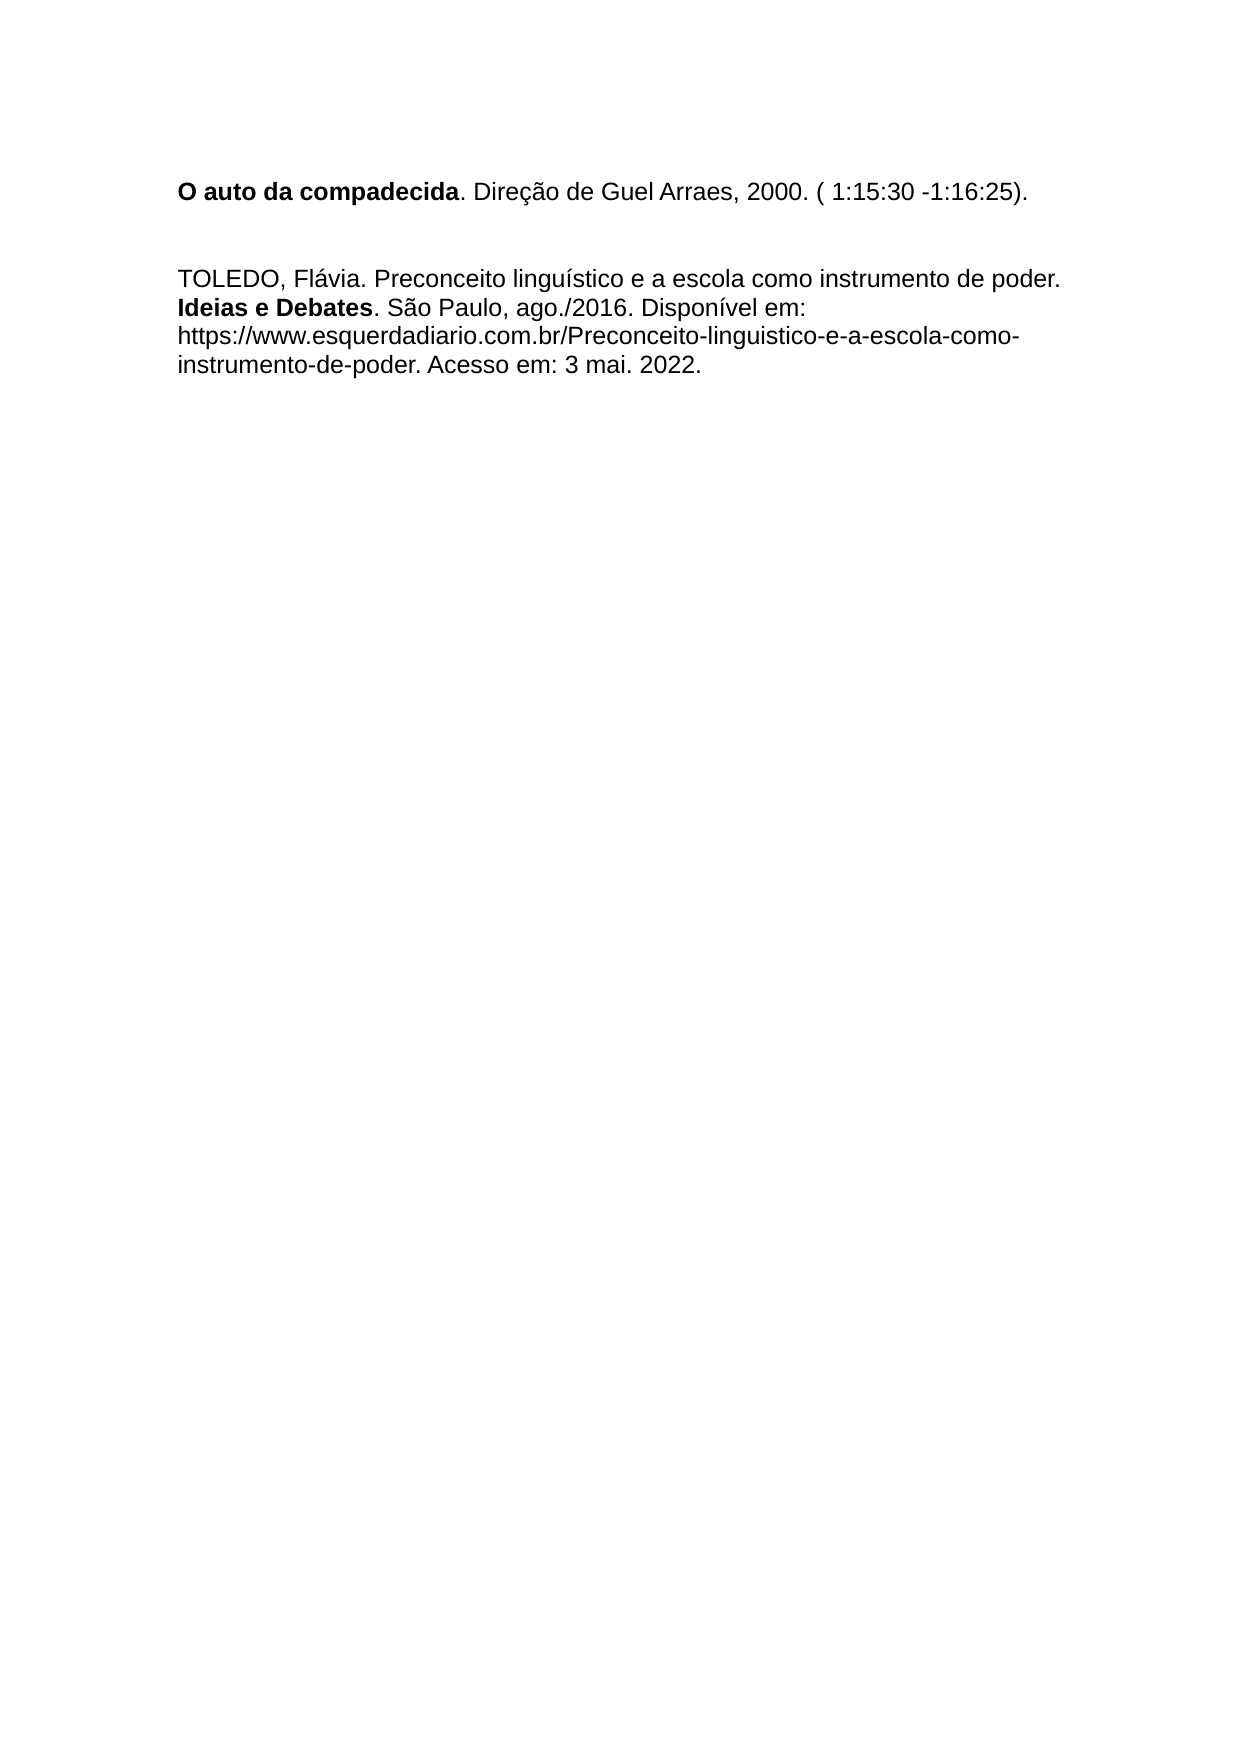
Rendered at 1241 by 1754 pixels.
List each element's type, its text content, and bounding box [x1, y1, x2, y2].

text O auto da compadecida. Direção de Guel Arraes, 2000. ( 1:15:30 -1:16:25). [177, 177, 1122, 206]
text TOLEDO, Flávia. Preconceito linguístico e a escola como instrumento de poder. Ideias e Debates. São Paulo, ago./2016. Disponível em: https://www.esquerdadiario.com.br/Preconceito-linguistico-e-a-escola-como-instrumento-de-poder. Acesso em: 3 mai. 2022. [177, 264, 1122, 379]
